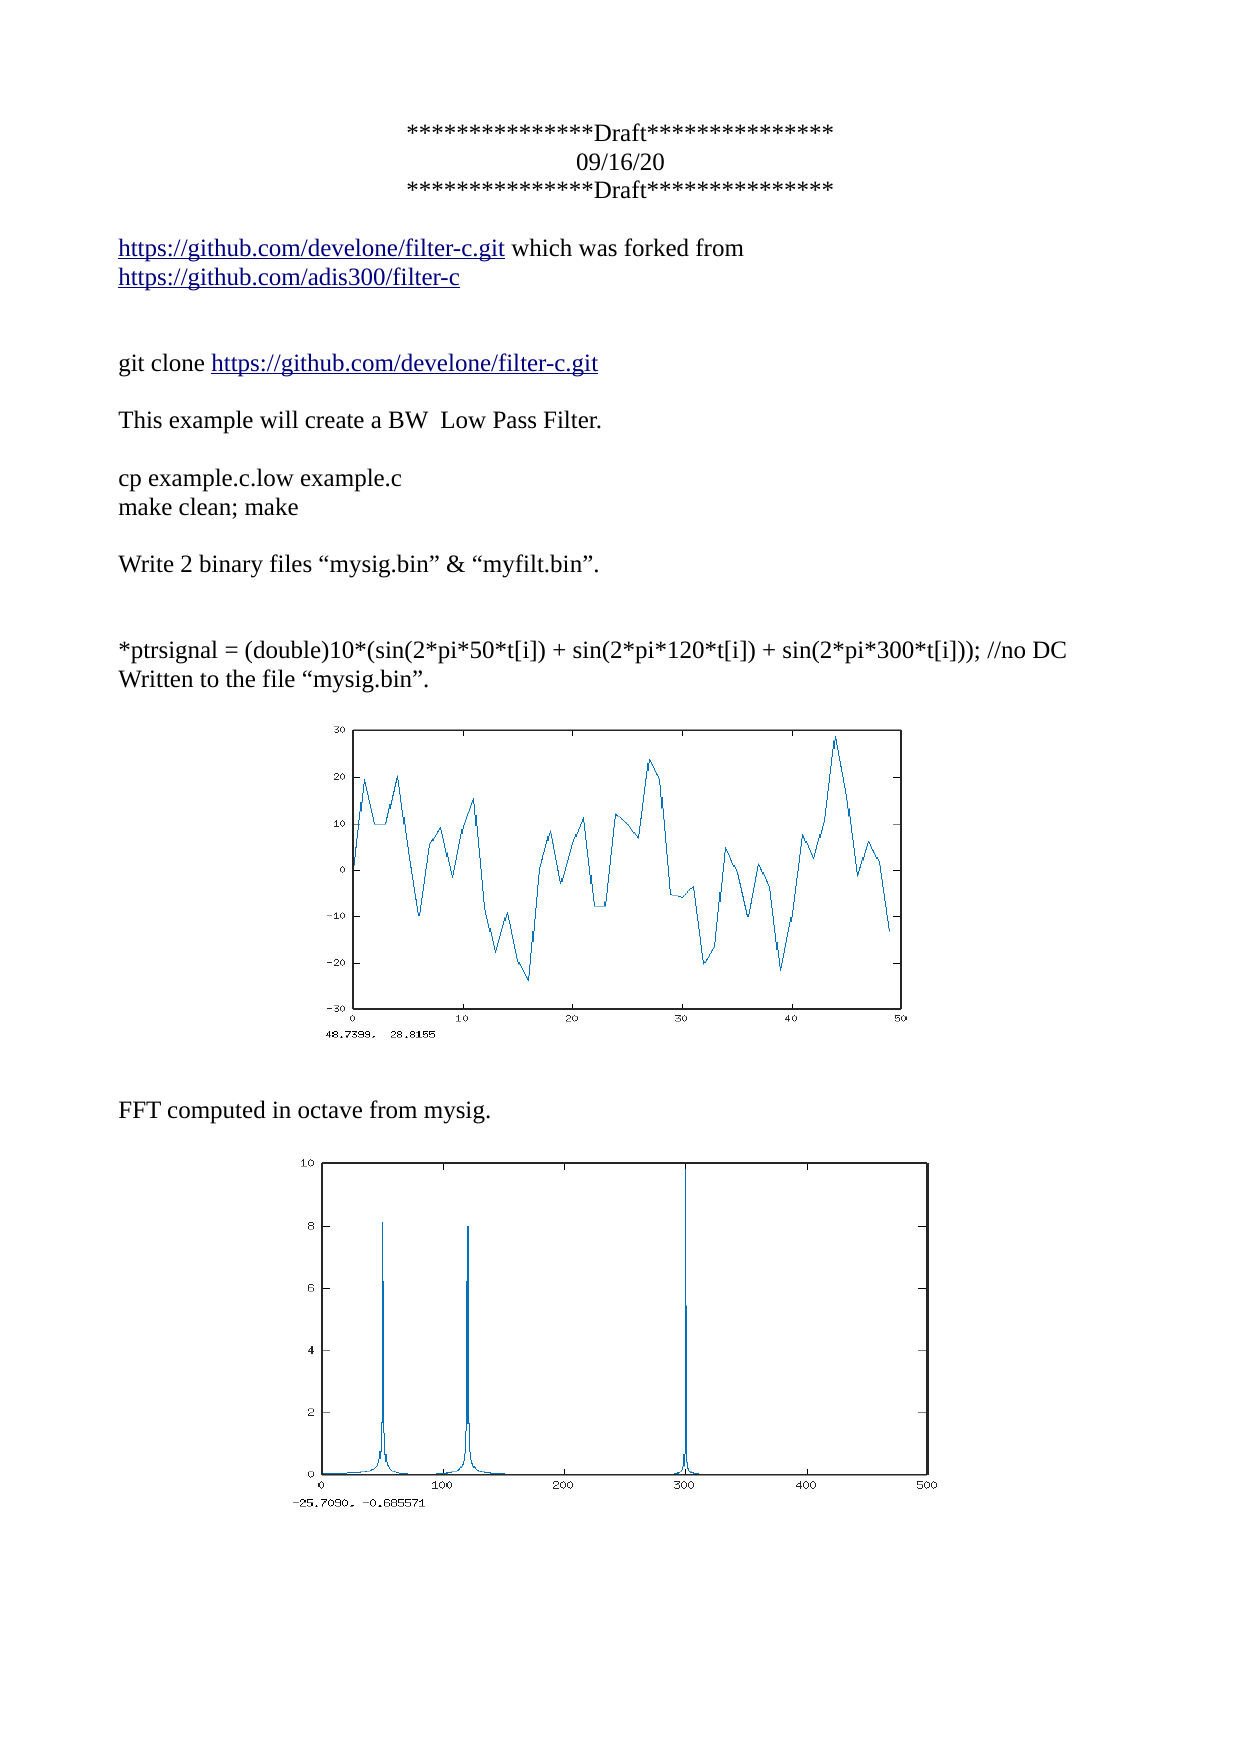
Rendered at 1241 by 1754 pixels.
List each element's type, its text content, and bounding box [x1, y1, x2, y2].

text ***************Draft*************** [118, 176, 1122, 204]
text 09/16/20 [118, 147, 1122, 176]
text Written to the file “mysig.bin”. [118, 664, 1122, 693]
text FFT computed in octave from mysig. [118, 1096, 1122, 1124]
text This example will create a BW Low Pass Filter. [118, 406, 1122, 434]
text make clean; make [118, 492, 1122, 521]
text Write 2 binary files “mysig.bin” & “myfilt.bin”. [118, 549, 1122, 578]
text *ptrsignal = (double)10*(sin(2*pi*50*t[i]) + sin(2*pi*120*t[i]) + sin(2*pi*300*t[i])); //no DC [118, 636, 1122, 664]
text https://github.com/develone/filter-c.git which was forked from [118, 233, 1122, 262]
text ***************Draft*************** [118, 118, 1122, 147]
picture [292, 1153, 948, 1507]
text https://github.com/adis300/filter-c [118, 262, 1122, 291]
text cp example.c.low example.c [118, 463, 1122, 492]
text git clone https://github.com/develone/filter-c.git [118, 348, 1122, 377]
picture [319, 721, 921, 1038]
